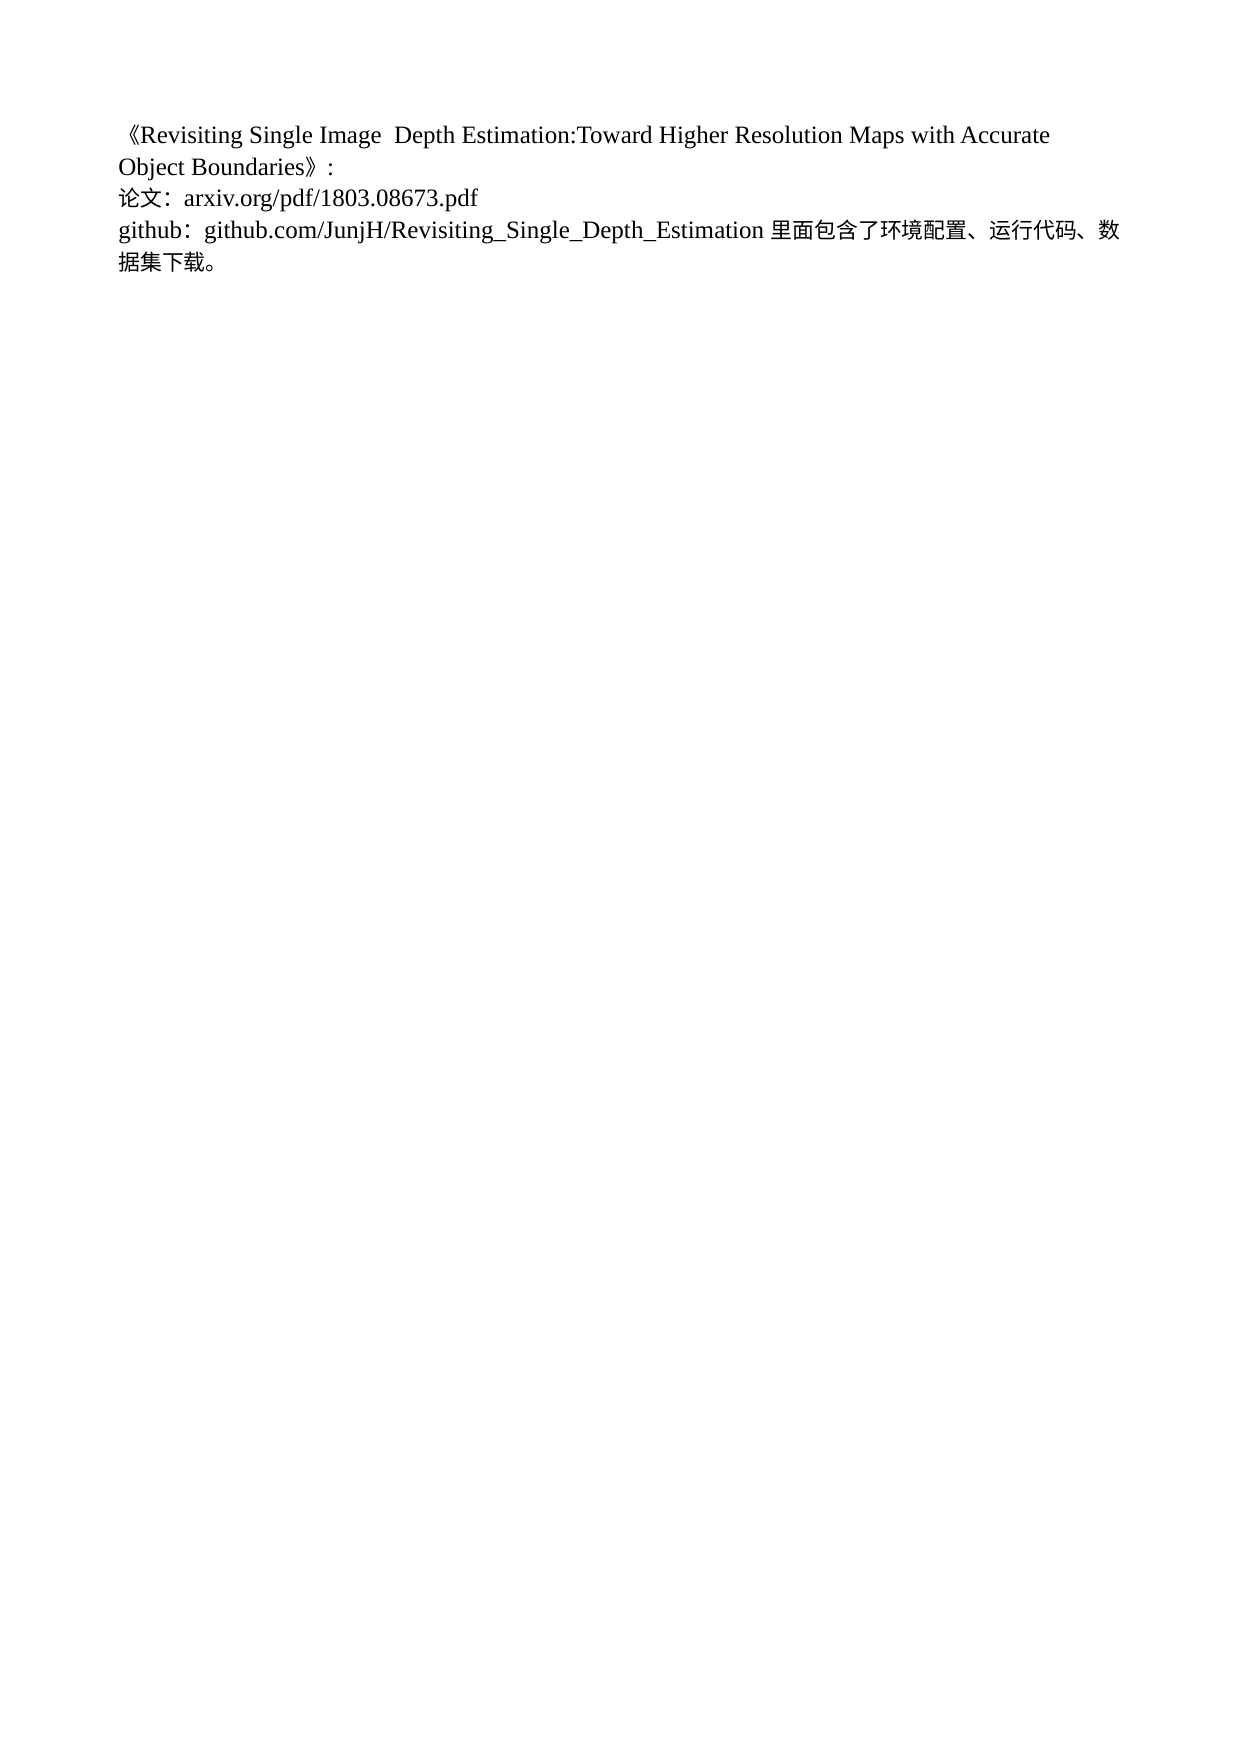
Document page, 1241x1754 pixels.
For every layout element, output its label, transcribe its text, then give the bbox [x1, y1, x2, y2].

text 《Revisiting Single Image Depth Estimation:Toward Higher Resolution Maps with Accurate Object Boundaries》: [118, 118, 1122, 181]
text github：github.com/JunjH/Revisiting_Single_Depth_Estimation 里面包含了环境配置、运行代码、数据集下载。 [118, 213, 1122, 276]
text 论文：arxiv.org/pdf/1803.08673.pdf [118, 181, 1122, 213]
